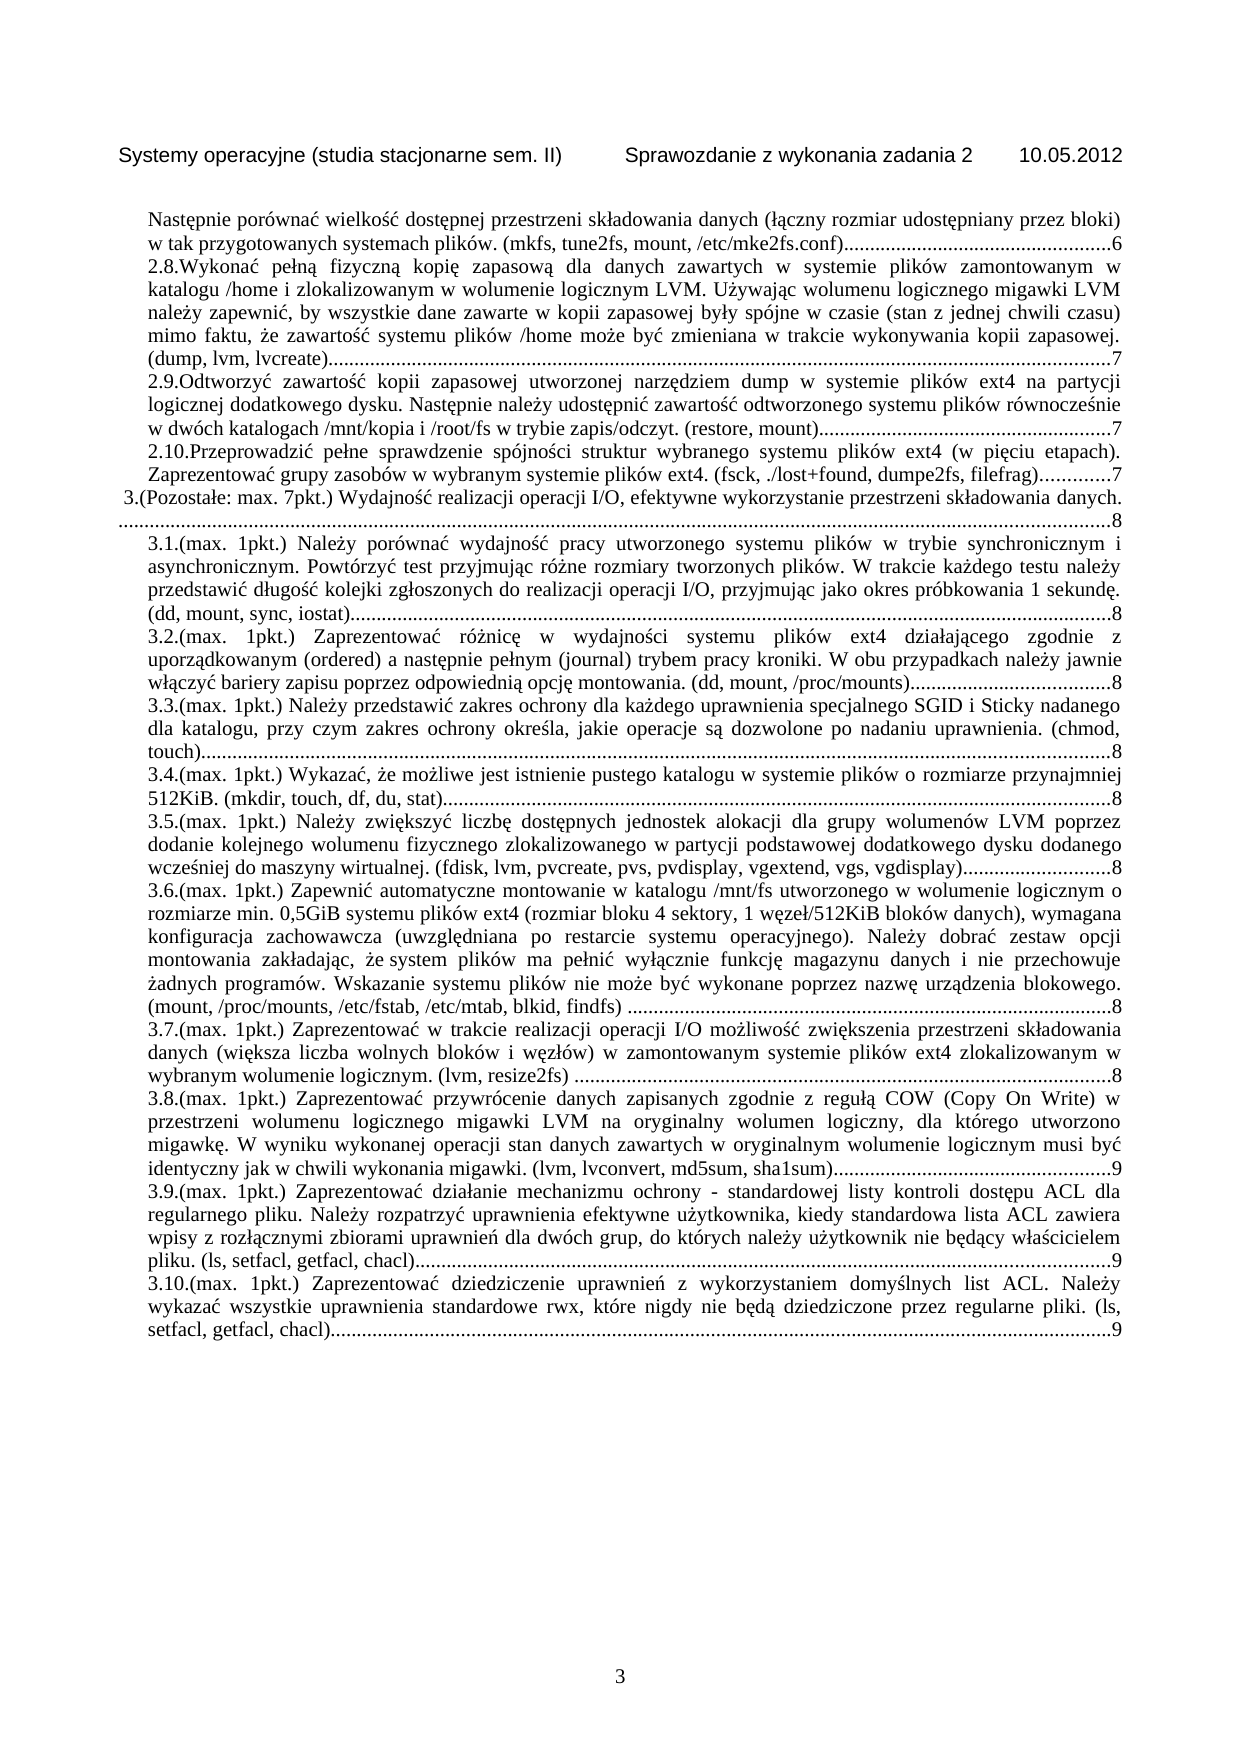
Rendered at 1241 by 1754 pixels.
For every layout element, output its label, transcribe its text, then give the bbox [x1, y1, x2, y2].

text 3.7.(max. 1pkt.) Zaprezentować w trakcie realizacji operacji I/O możliwość zwiększenia przestrzeni składowania danych (większa liczba wolnych bloków i węzłów) w zamontowanym systemie plików ext4 zlokalizowanym w wybranym wolumenie logicznym. (lvm, resize2fs) 8 [148, 1018, 1122, 1087]
text 3.1.(max. 1pkt.) Należy porównać wydajność pracy utworzonego systemu plików w trybie synchronicznym i asynchronicznym. Powtórzyć test przyjmując różne rozmiary tworzonych plików. W trakcie każdego testu należy przedstawić długość kolejki zgłoszonych do realizacji operacji I/O, przyjmując jako okres próbkowania 1 sekundę. (dd, mount, sync, iostat) 8 [148, 532, 1122, 624]
text 3.4.(max. 1pkt.) Wykazać, że możliwe jest istnienie pustego katalogu w systemie plików o rozmiarze przynajmniej 512KiB. (mkdir, touch, df, du, stat) 8 [148, 763, 1122, 809]
text 2.10.Przeprowadzić pełne sprawdzenie spójności struktur wybranego systemu plików ext4 (w pięciu etapach). Zaprezentować grupy zasobów w wybranym systemie plików ext4. (fsck, ./lost+found, dumpe2fs, filefrag) 7 [148, 439, 1122, 486]
text 3.(Pozostałe: max. 7pkt.) Wydajność realizacji operacji I/O, efektywne wykorzystanie przestrzeni składowania danych. 8 [118, 486, 1122, 532]
text 3.3.(max. 1pkt.) Należy przedstawić zakres ochrony dla każdego uprawnienia specjalnego SGID i Sticky nadanego dla katalogu, przy czym zakres ochrony określa, jakie operacje są dozwolone po nadaniu uprawnienia. (chmod, touch) 8 [148, 694, 1122, 763]
text 3.2.(max. 1pkt.) Zaprezentować różnicę w wydajności systemu plików ext4 działającego zgodnie z uporządkowanym (ordered) a następnie pełnym (journal) trybem pracy kroniki. W obu przypadkach należy jawnie włączyć bariery zapisu poprzez odpowiednią opcję montowania. (dd, mount, /proc/mounts) 8 [148, 624, 1122, 694]
text 3.9.(max. 1pkt.) Zaprezentować działanie mechanizmu ochrony - standardowej listy kontroli dostępu ACL dla regularnego pliku. Należy rozpatrzyć uprawnienia efektywne użytkownika, kiedy standardowa lista ACL zawiera wpisy z rozłącznymi zbiorami uprawnień dla dwóch grup, do których należy użytkownik nie będący właścicielem pliku. (ls, setfacl, getfacl, chacl) 9 [148, 1179, 1122, 1272]
text 3.6.(max. 1pkt.) Zapewnić automatyczne montowanie w katalogu /mnt/fs utworzonego w wolumenie logicznym o rozmiarze min. 0,5GiB systemu plików ext4 (rozmiar bloku 4 sektory, 1 węzeł/512KiB bloków danych), wymagana konfiguracja zachowawcza (uwzględniana po restarcie systemu operacyjnego). Należy dobrać zestaw opcji montowania zakładając, że system plików ma pełnić wyłącznie funkcję magazynu danych i nie przechowuje żadnych programów. Wskazanie systemu plików nie może być wykonane poprzez nazwę urządzenia blokowego. (mount, /proc/mounts, /etc/fstab, /etc/mtab, blkid, findfs) 8 [148, 879, 1122, 1018]
text 2.8.Wykonać pełną fizyczną kopię zapasową dla danych zawartych w systemie plików zamontowanym w katalogu /home i zlokalizowanym w wolumenie logicznym LVM. Używając wolumenu logicznego migawki LVM należy zapewnić, by wszystkie dane zawarte w kopii zapasowej były spójne w czasie (stan z jednej chwili czasu) mimo faktu, że zawartość systemu plików /home może być zmieniana w trakcie wykonywania kopii zapasowej. (dump, lvm, lvcreate) 7 [148, 254, 1122, 370]
text 3.5.(max. 1pkt.) Należy zwiększyć liczbę dostępnych jednostek alokacji dla grupy wolumenów LVM poprzez dodanie kolejnego wolumenu fizycznego zlokalizowanego w partycji podstawowej dodatkowego dysku dodanego wcześniej do maszyny wirtualnej. (fdisk, lvm, pvcreate, pvs, pvdisplay, vgextend, vgs, vgdisplay) 8 [148, 809, 1122, 879]
text 2.7.W założonych poprzednio partycjach logicznych dodatkowego dysku utworzyć systemy plików ext4, przy czym w jednym z nich przyjąć blok zajmujący 2 sektory i średnią wielkość przechowywanych plików 4KiB, zaś w drugim odpowiednio 8 sektorów i 4MiB. W obu utworzonych systemach plików ext4 wyłączyć rezerwacje bloków. Następnie porównać wielkość dostępnej przestrzeni składowania danych (łączny rozmiar udostępniany przez bloki) w tak przygotowanych systemach plików. (mkfs, tune2fs, mount, /etc/mke2fs.conf) 6 [148, 208, 1122, 254]
text 2.9.Odtworzyć zawartość kopii zapasowej utworzonej narzędziem dump w systemie plików ext4 na partycji logicznej dodatkowego dysku. Następnie należy udostępnić zawartość odtworzonego systemu plików równocześnie w dwóch katalogach /mnt/kopia i /root/fs w trybie zapis/odczyt. (restore, mount) 7 [148, 370, 1122, 439]
text 3.8.(max. 1pkt.) Zaprezentować przywrócenie danych zapisanych zgodnie z regułą COW (Copy On Write) w przestrzeni wolumenu logicznego migawki LVM na oryginalny wolumen logiczny, dla którego utworzono migawkę. W wyniku wykonanej operacji stan danych zawartych w oryginalnym wolumenie logicznym musi być identyczny jak w chwili wykonania migawki. (lvm, lvconvert, md5sum, sha1sum) 9 [148, 1087, 1122, 1179]
text 3.10.(max. 1pkt.) Zaprezentować dziedziczenie uprawnień z wykorzystaniem domyślnych list ACL. Należy wykazać wszystkie uprawnienia standardowe rwx, które nigdy nie będą dziedziczone przez regularne pliki. (ls, setfacl, getfacl, chacl) 9 [148, 1272, 1122, 1341]
